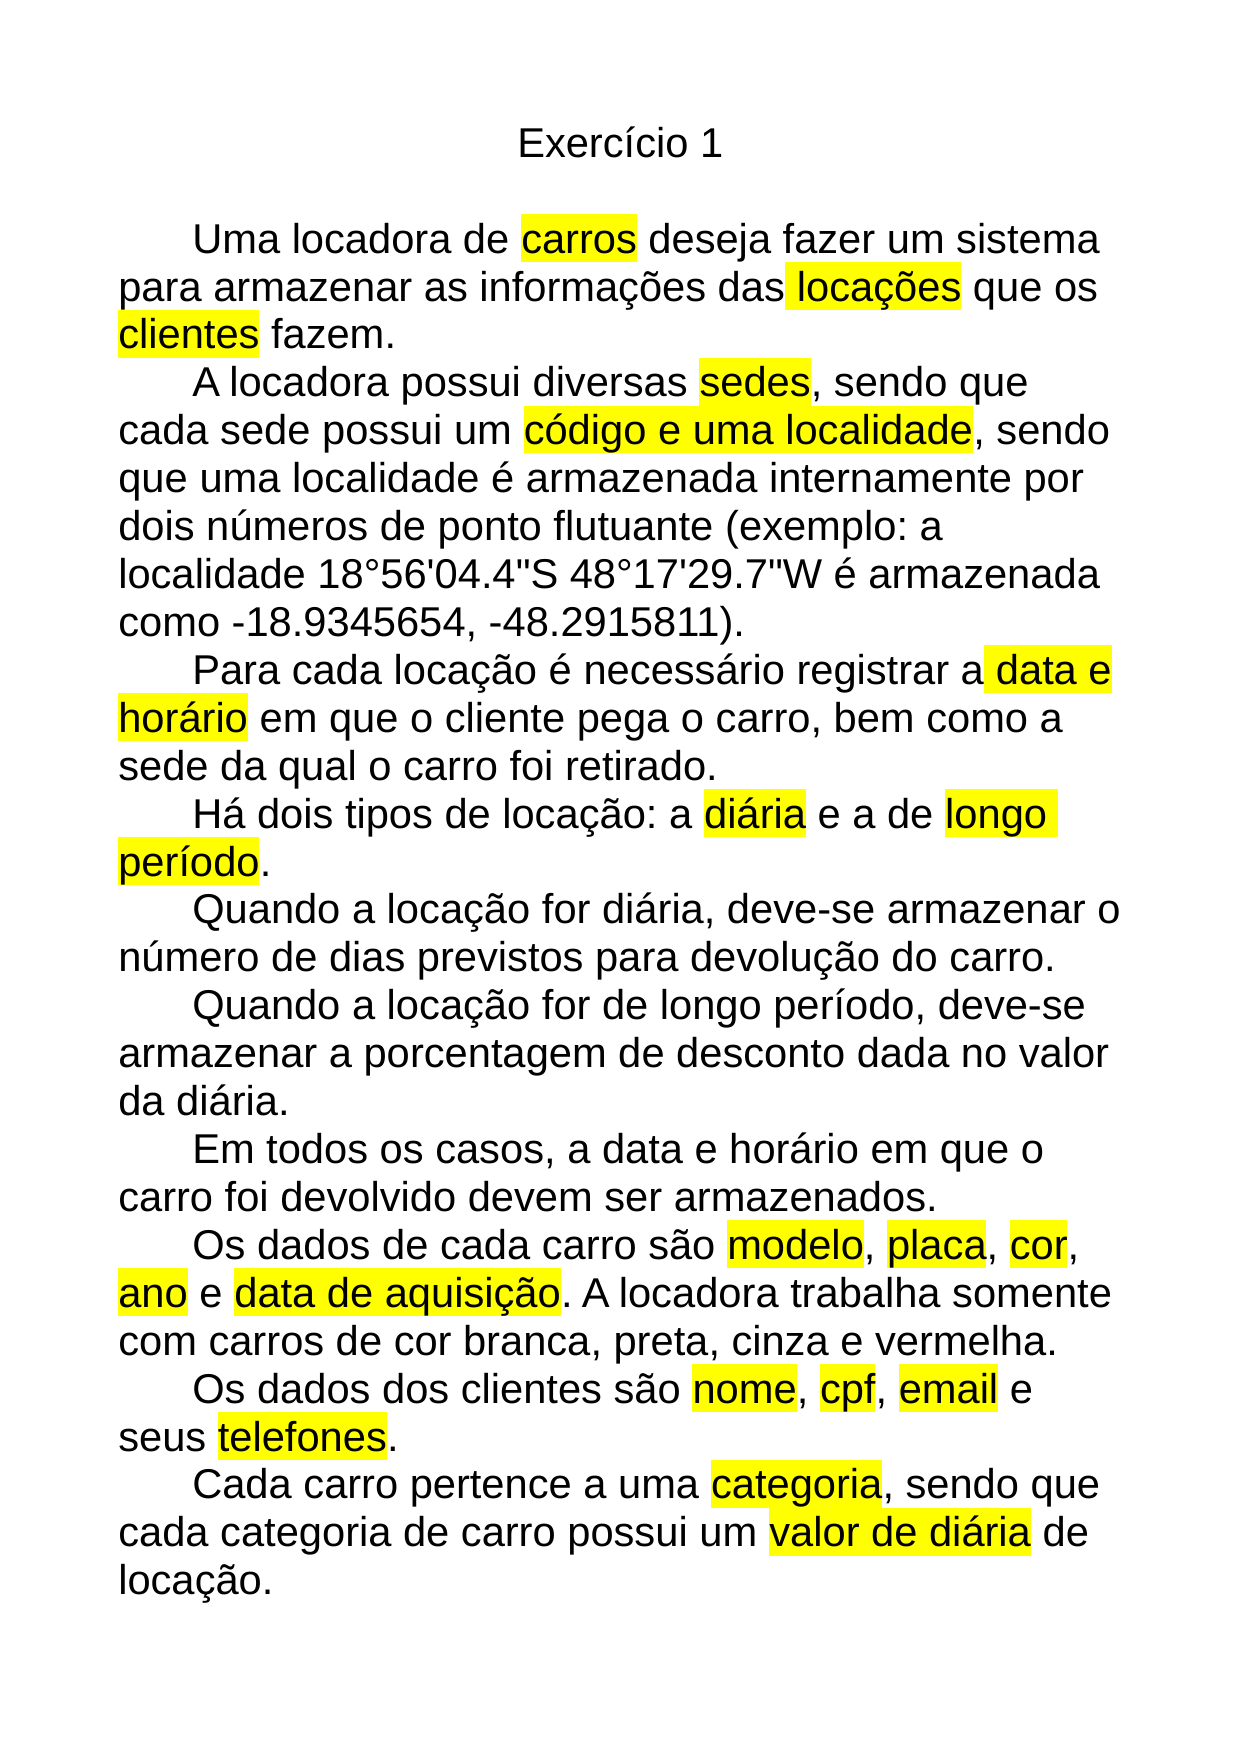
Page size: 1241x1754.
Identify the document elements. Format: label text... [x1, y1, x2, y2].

text Em todos os casos, a data e horário em que o carro foi devolvido devem ser armazenados. [118, 1124, 1122, 1220]
text Os dados dos clientes são nome, cpf, email e seus telefones. [118, 1364, 1122, 1460]
text Os dados de cada carro são modelo, placa, cor, ano e data de aquisição. A locadora trabalha somente com carros de cor branca, preta, cinza e vermelha. [118, 1220, 1122, 1364]
text Cada carro pertence a uma categoria, sendo que cada categoria de carro possui um valor de diária de locação. [118, 1460, 1122, 1603]
text Uma locadora de carros deseja fazer um sistema para armazenar as informações das locações que os clientes fazem. [118, 214, 1122, 358]
text Quando a locação for de longo período, deve-se armazenar a porcentagem de desconto dada no valor da diária. [118, 981, 1122, 1124]
text Há dois tipos de locação: a diária e a de longo período. [118, 789, 1122, 885]
text A locadora possui diversas sedes, sendo que cada sede possui um código e uma localidade, sendo que uma localidade é armazenada internamente por dois números de ponto flutuante (exemplo: a localidade 18°56'04.4"S 48°17'29.7"W é armazenada como -18.9345654, -48.2915811). [118, 358, 1122, 645]
text Quando a locação for diária, deve-se armazenar o número de dias previstos para devolução do carro. [118, 885, 1122, 981]
text Para cada locação é necessário registrar a data e horário em que o cliente pega o carro, bem como a sede da qual o carro foi retirado. [118, 645, 1122, 789]
text Exercício 1 [118, 118, 1122, 166]
